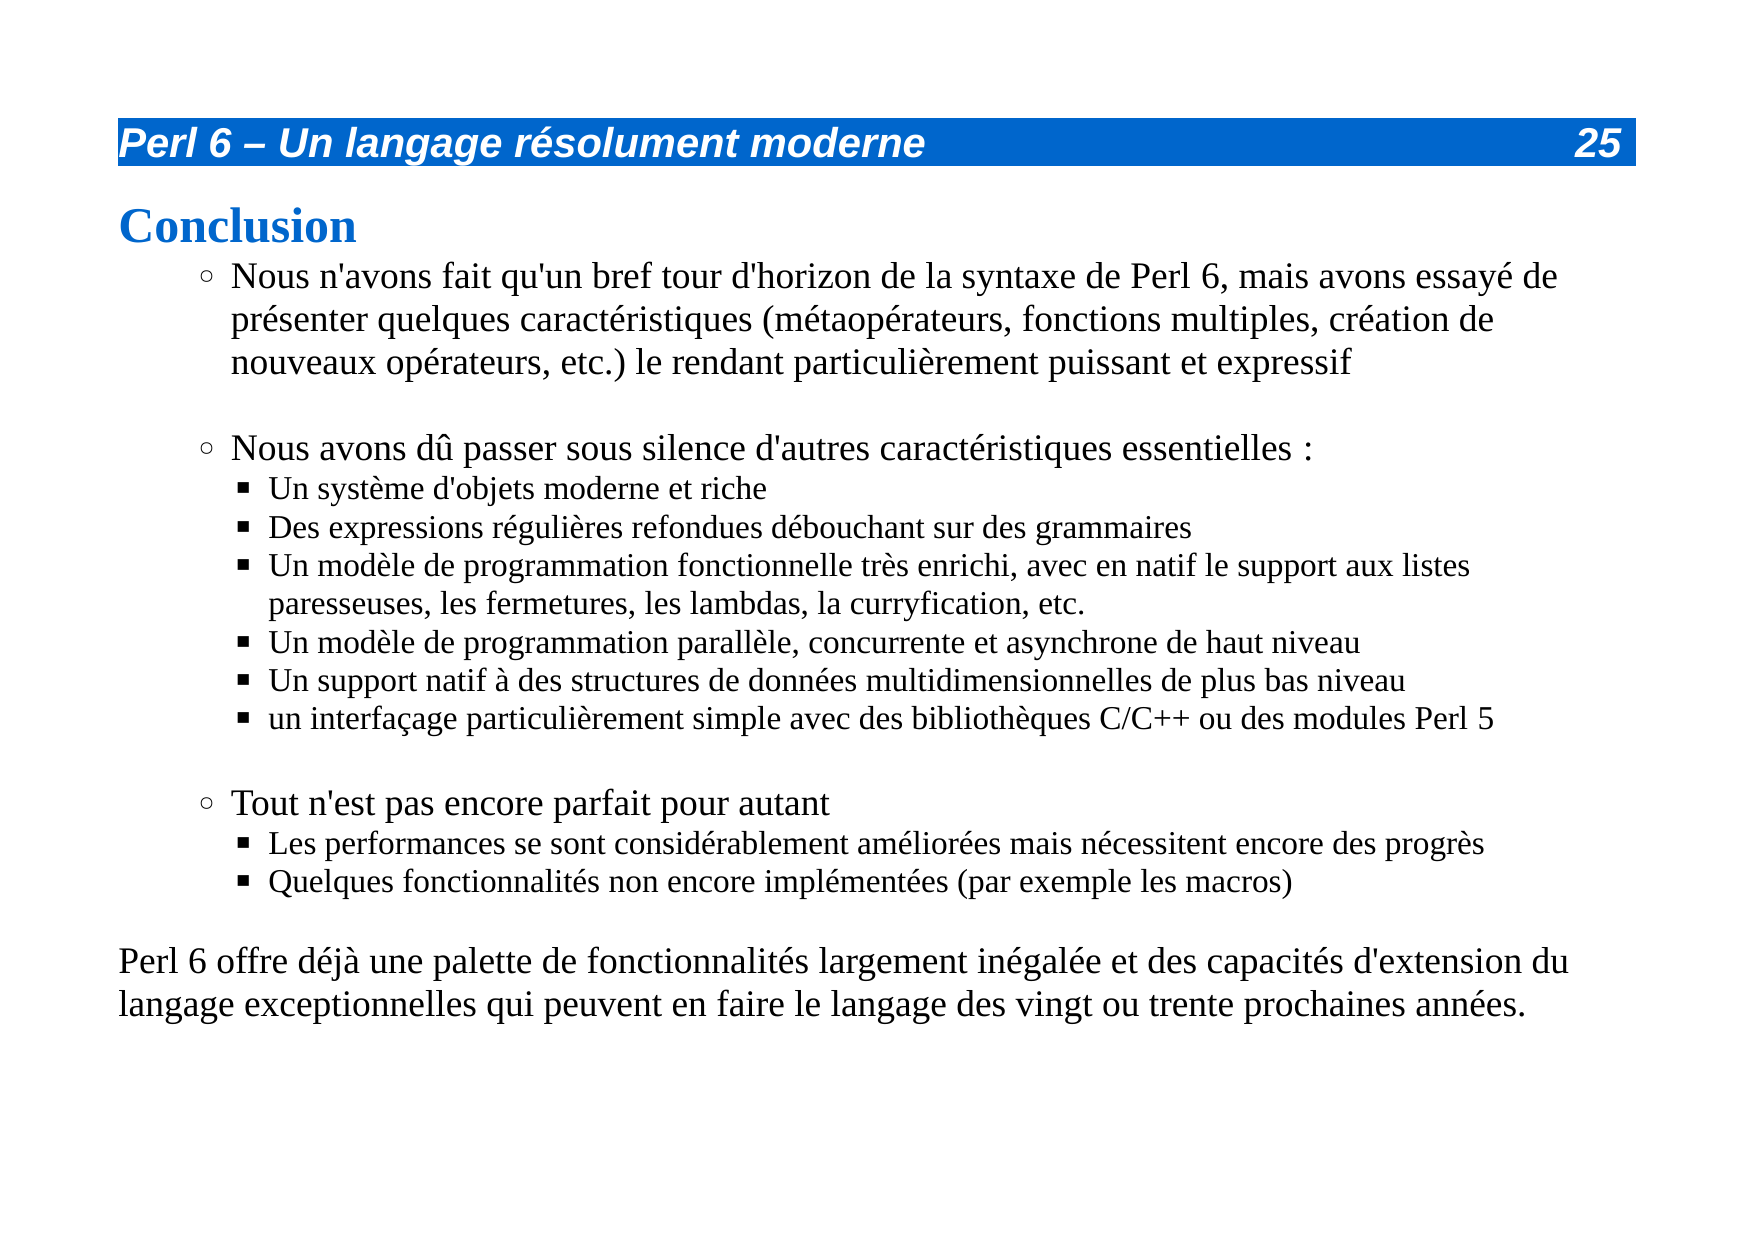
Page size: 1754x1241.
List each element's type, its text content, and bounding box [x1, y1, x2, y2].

list Un modèle de programmation parallèle, concurrente et asynchrone de haut niveau [231, 622, 1636, 660]
list Un support natif à des structures de données multidimensionnelles de plus bas niveau [231, 660, 1636, 699]
list Des expressions régulières refondues débouchant sur des grammaires [231, 507, 1636, 545]
list Nous avons dû passer sous silence d'autres caractéristiques essentielles : [193, 426, 1636, 469]
text Perl 6 offre déjà une palette de fonctionnalités largement inégalée et des capacités d'extension du langage exceptionnelles qui peuvent en faire le langage des vingt ou trente prochaines années. [118, 938, 1636, 1024]
text Conclusion [118, 196, 1636, 253]
list Un système d'objets moderne et riche [231, 469, 1636, 507]
list Un modèle de programmation fonctionnelle très enrichi, avec en natif le support aux listes paresseuses, les fermetures, les lambdas, la curryfication, etc. [231, 545, 1636, 622]
list Quelques fonctionnalités non encore implémentées (par exemple les macros) [231, 862, 1636, 900]
list Les performances se sont considérablement améliorées mais nécessitent encore des progrès [231, 823, 1636, 862]
list un interfaçage particulièrement simple avec des bibliothèques C/C++ ou des modules Perl 5 [231, 699, 1636, 737]
list Nous n'avons fait qu'un bref tour d'horizon de la syntaxe de Perl 6, mais avons essayé de présenter quelques caractéristiques (métaopérateurs, fonctions multiples, création de nouveaux opérateurs, etc.) le rendant particulièrement puissant et expressif [193, 253, 1636, 382]
list Tout n'est pas encore parfait pour autant [193, 780, 1636, 823]
